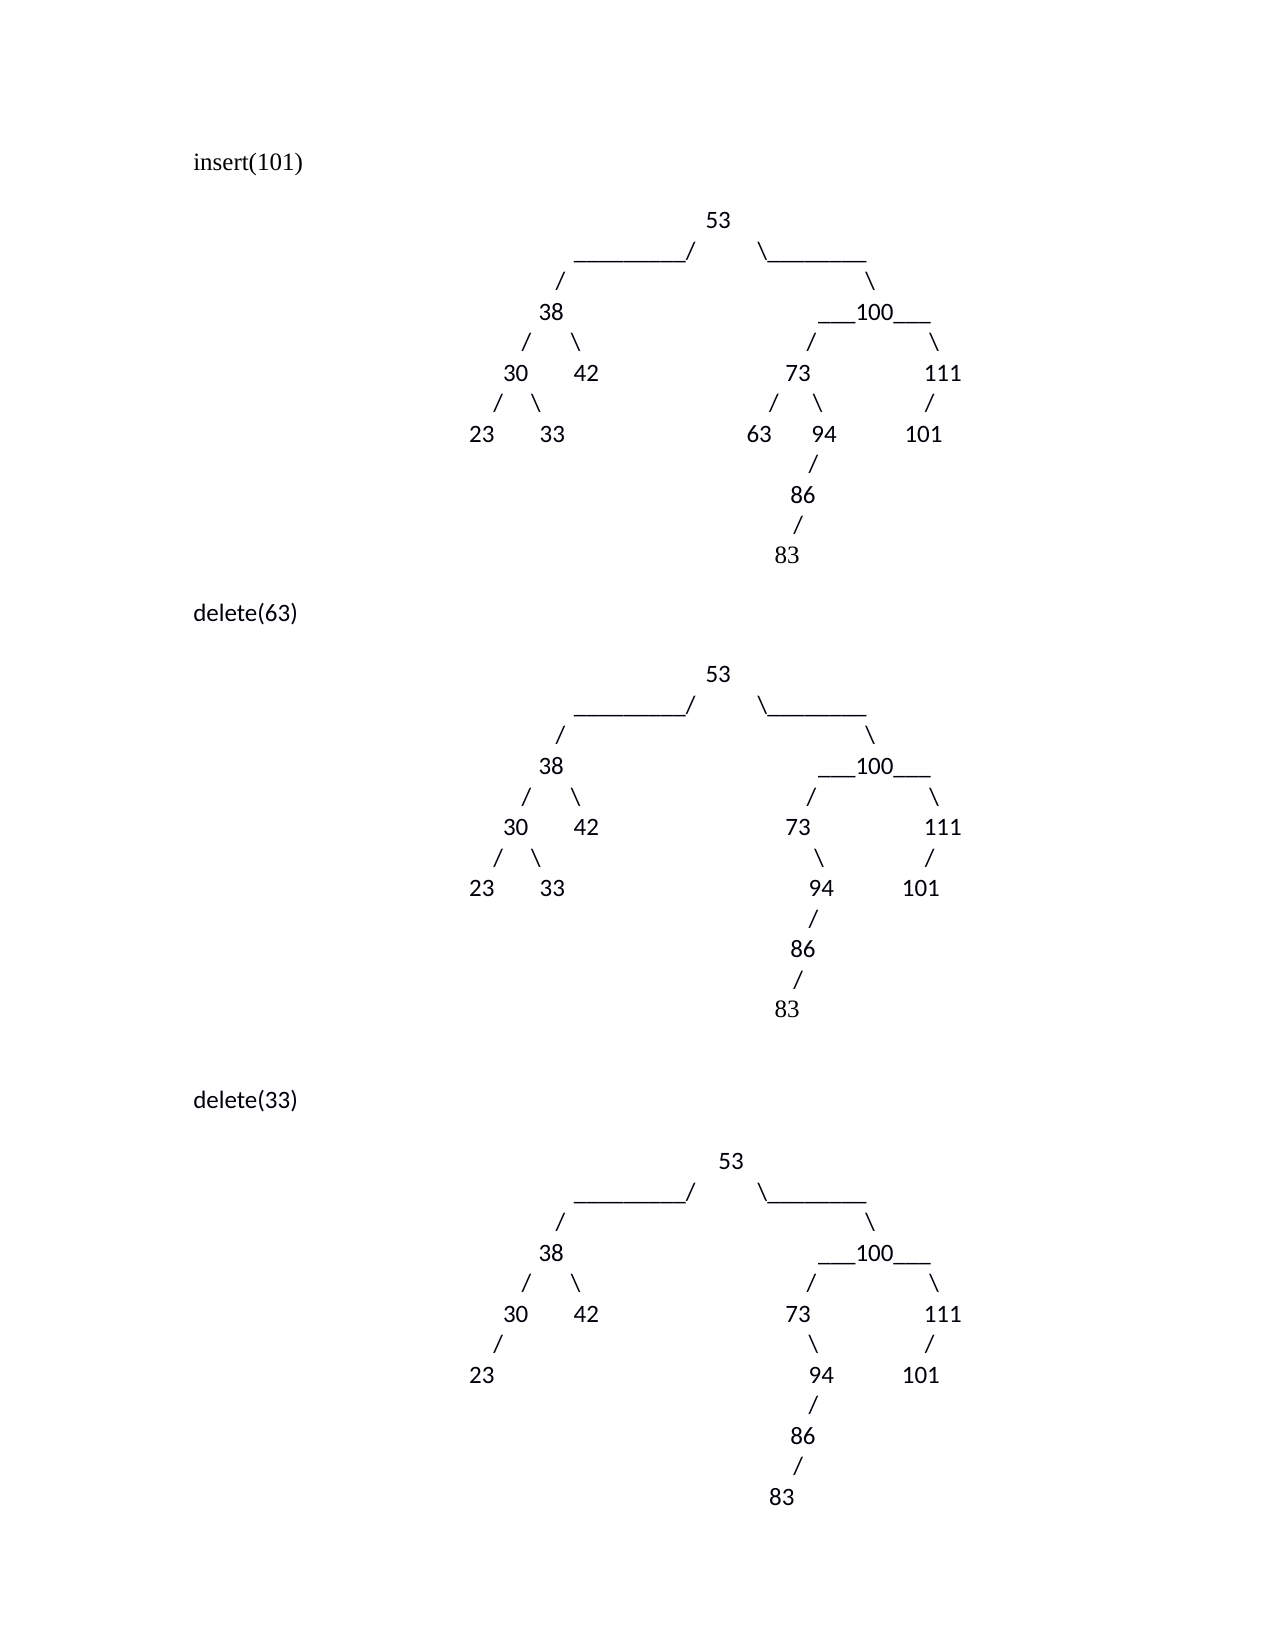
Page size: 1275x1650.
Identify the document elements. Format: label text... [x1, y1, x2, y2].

text / [118, 903, 1157, 933]
text / \ [118, 1206, 1157, 1237]
text / \ [118, 265, 1157, 296]
text 23 33 63 94 101 [118, 418, 1157, 448]
text / [118, 1450, 1157, 1481]
text delete(33) [118, 1084, 1157, 1115]
text / \ \ / [118, 842, 1157, 872]
text 86 [118, 1420, 1157, 1450]
text / \ / \ [118, 1267, 1157, 1298]
text / \ / \ [118, 781, 1157, 811]
text 23 33 94 101 [118, 872, 1157, 903]
text insert(101) [118, 147, 1157, 176]
text 30 42 73 111 [118, 357, 1157, 387]
text _________/ \________ [118, 1176, 1157, 1206]
text 38 ___100___ [118, 750, 1157, 781]
text / \ / \ [118, 326, 1157, 357]
text / [118, 964, 1157, 994]
text 83 [118, 1481, 1157, 1511]
text / [118, 509, 1157, 540]
text / [118, 448, 1157, 479]
text 83 [118, 994, 1157, 1023]
text 30 42 73 111 [118, 811, 1157, 842]
text 86 [118, 933, 1157, 964]
text _________/ \________ [118, 689, 1157, 720]
text 30 42 73 111 [118, 1298, 1157, 1328]
text 38 ___100___ [118, 1237, 1157, 1267]
text delete(63) [118, 598, 1157, 628]
text 83 [118, 540, 1157, 569]
text / \ [118, 720, 1157, 750]
text / \ / \ / [118, 387, 1157, 418]
text 86 [118, 479, 1157, 509]
text 53 [118, 659, 1157, 689]
text / \ / [118, 1328, 1157, 1359]
text / [118, 1389, 1157, 1420]
text 53 [118, 1145, 1157, 1176]
text 23 94 101 [118, 1359, 1157, 1389]
text 53 [118, 204, 1157, 235]
text _________/ \________ [118, 235, 1157, 265]
text 38 ___100___ [118, 296, 1157, 326]
